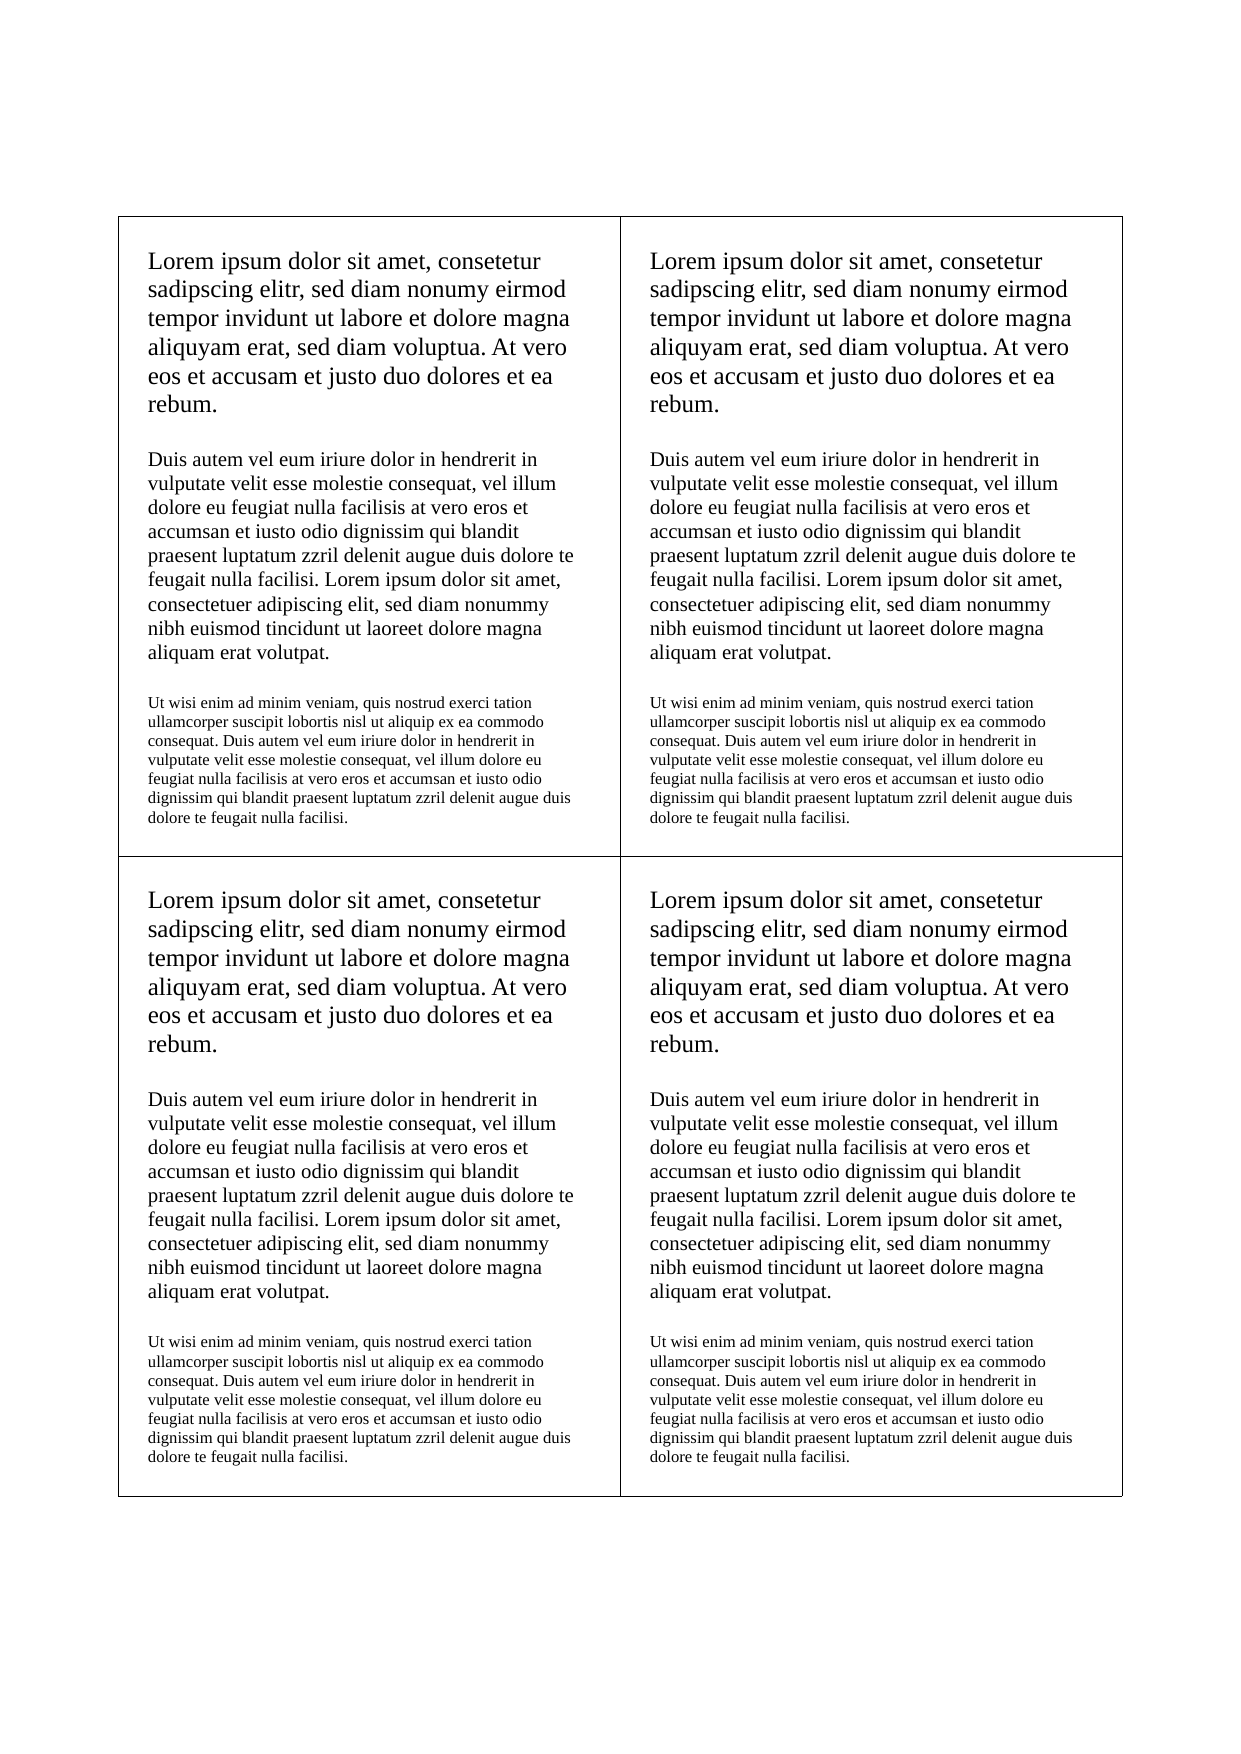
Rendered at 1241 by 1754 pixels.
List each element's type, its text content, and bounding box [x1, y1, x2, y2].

table_header Lorem ipsum dolor sit amet, consetetur sadipscing elitr, sed diam nonumy eirmod tempor invidunt ut labore et dolore magna aliquyam erat, sed diam voluptua. At vero eos et accusam et justo duo dolores et ea rebum. Duis autem vel eum iriure dolor in hendrerit in vulputate velit esse molestie consequat, vel illum dolore eu feugiat nulla facilisis at vero eros et accumsan et iusto odio dignissim qui blandit praesent luptatum zzril delenit augue duis dolore te feugait nulla facilisi. Lorem ipsum dolor sit amet, consectetuer adipiscing elit, sed diam nonummy nibh euismod tincidunt ut laoreet dolore magna aliquam erat volutpat. Ut wisi enim ad minim veniam, quis nostrud exerci tation ullamcorper suscipit lobortis nisl ut aliquip ex ea commodo consequat. Duis autem vel eum iriure dolor in hendrerit in vulputate velit esse molestie consequat, vel illum dolore eu feugiat nulla facilisis at vero eros et accumsan et iusto odio dignissim qui blandit praesent luptatum zzril delenit augue duis dolore te feugait nulla facilisi. [119, 217, 620, 856]
table_cell Lorem ipsum dolor sit amet, consetetur sadipscing elitr, sed diam nonumy eirmod tempor invidunt ut labore et dolore magna aliquyam erat, sed diam voluptua. At vero eos et accusam et justo duo dolores et ea rebum. Duis autem vel eum iriure dolor in hendrerit in vulputate velit esse molestie consequat, vel illum dolore eu feugiat nulla facilisis at vero eros et accumsan et iusto odio dignissim qui blandit praesent luptatum zzril delenit augue duis dolore te feugait nulla facilisi. Lorem ipsum dolor sit amet, consectetuer adipiscing elit, sed diam nonummy nibh euismod tincidunt ut laoreet dolore magna aliquam erat volutpat. Ut wisi enim ad minim veniam, quis nostrud exerci tation ullamcorper suscipit lobortis nisl ut aliquip ex ea commodo consequat. Duis autem vel eum iriure dolor in hendrerit in vulputate velit esse molestie consequat, vel illum dolore eu feugiat nulla facilisis at vero eros et accumsan et iusto odio dignissim qui blandit praesent luptatum zzril delenit augue duis dolore te feugait nulla facilisi. [119, 857, 620, 1496]
table_header Lorem ipsum dolor sit amet, consetetur sadipscing elitr, sed diam nonumy eirmod tempor invidunt ut labore et dolore magna aliquyam erat, sed diam voluptua. At vero eos et accusam et justo duo dolores et ea rebum. Duis autem vel eum iriure dolor in hendrerit in vulputate velit esse molestie consequat, vel illum dolore eu feugiat nulla facilisis at vero eros et accumsan et iusto odio dignissim qui blandit praesent luptatum zzril delenit augue duis dolore te feugait nulla facilisi. Lorem ipsum dolor sit amet, consectetuer adipiscing elit, sed diam nonummy nibh euismod tincidunt ut laoreet dolore magna aliquam erat volutpat. Ut wisi enim ad minim veniam, quis nostrud exerci tation ullamcorper suscipit lobortis nisl ut aliquip ex ea commodo consequat. Duis autem vel eum iriure dolor in hendrerit in vulputate velit esse molestie consequat, vel illum dolore eu feugiat nulla facilisis at vero eros et accumsan et iusto odio dignissim qui blandit praesent luptatum zzril delenit augue duis dolore te feugait nulla facilisi. [621, 217, 1122, 856]
table_cell Lorem ipsum dolor sit amet, consetetur sadipscing elitr, sed diam nonumy eirmod tempor invidunt ut labore et dolore magna aliquyam erat, sed diam voluptua. At vero eos et accusam et justo duo dolores et ea rebum. Duis autem vel eum iriure dolor in hendrerit in vulputate velit esse molestie consequat, vel illum dolore eu feugiat nulla facilisis at vero eros et accumsan et iusto odio dignissim qui blandit praesent luptatum zzril delenit augue duis dolore te feugait nulla facilisi. Lorem ipsum dolor sit amet, consectetuer adipiscing elit, sed diam nonummy nibh euismod tincidunt ut laoreet dolore magna aliquam erat volutpat. Ut wisi enim ad minim veniam, quis nostrud exerci tation ullamcorper suscipit lobortis nisl ut aliquip ex ea commodo consequat. Duis autem vel eum iriure dolor in hendrerit in vulputate velit esse molestie consequat, vel illum dolore eu feugiat nulla facilisis at vero eros et accumsan et iusto odio dignissim qui blandit praesent luptatum zzril delenit augue duis dolore te feugait nulla facilisi. [621, 857, 1122, 1496]
